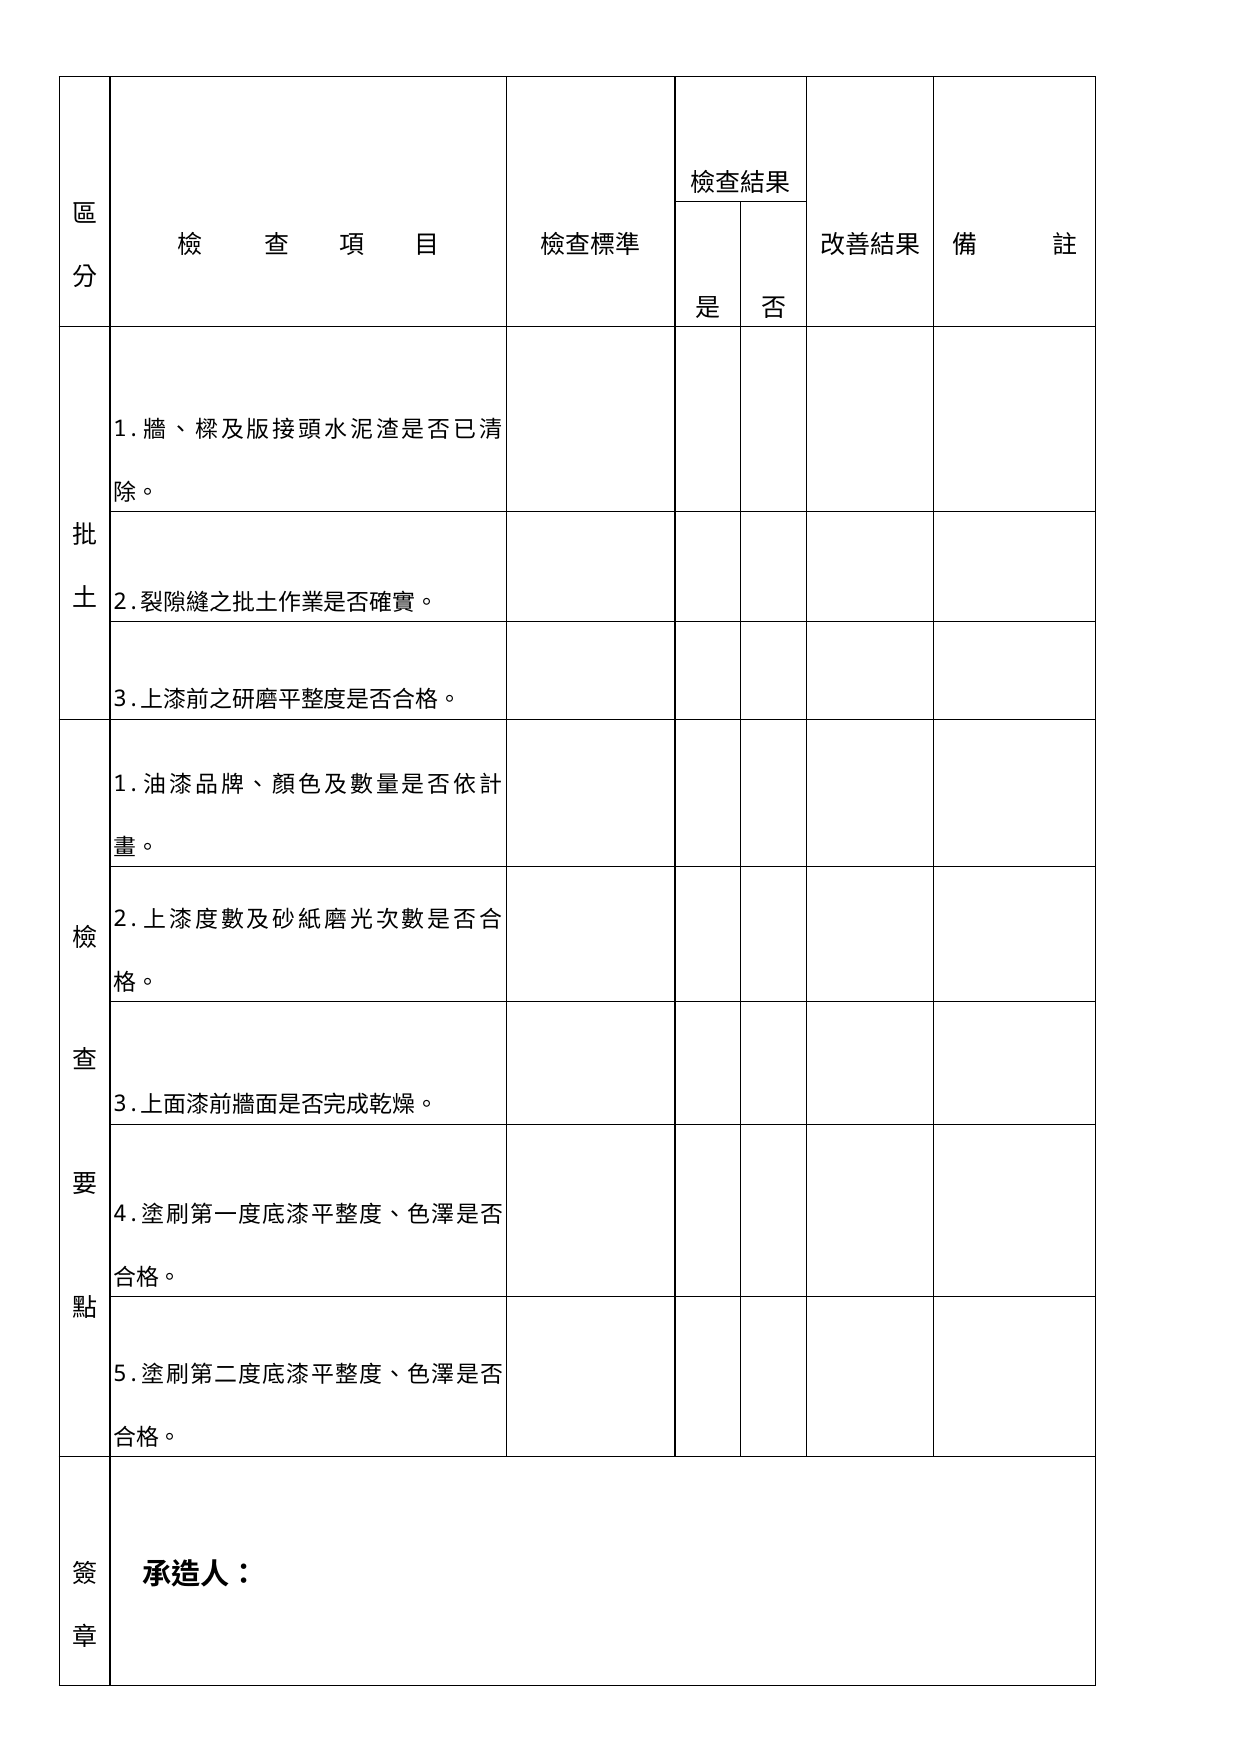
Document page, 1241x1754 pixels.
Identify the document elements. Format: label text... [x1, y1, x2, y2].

table_cell [676, 1125, 740, 1296]
table_cell [807, 1002, 933, 1124]
table_cell [741, 720, 806, 866]
table_cell 5.塗刷第二度底漆平整度、色澤是否合格。 [111, 1297, 506, 1456]
table_cell [507, 1297, 674, 1456]
table_cell 備 註 [934, 77, 1095, 326]
table_cell [934, 1125, 1095, 1296]
table_cell 3.上漆前之研磨平整度是否合格。 [111, 622, 506, 719]
table_cell [676, 512, 740, 621]
table_cell [741, 327, 806, 511]
table_cell [507, 1002, 674, 1124]
table_cell [934, 720, 1095, 866]
table_cell [934, 622, 1095, 719]
table_cell 檢 查 要 點 [60, 720, 109, 1456]
table_cell 簽 章 [60, 1457, 109, 1685]
table_cell [507, 327, 674, 511]
table_cell [676, 720, 740, 866]
table_cell [807, 1297, 933, 1456]
table_cell [807, 512, 933, 621]
table_cell 2.上漆度數及砂紙磨光次數是否合格。 [111, 867, 506, 1001]
table_cell [507, 1125, 674, 1296]
table_cell [741, 512, 806, 621]
table_cell [676, 622, 740, 719]
table_cell 檢 查 項 目 [111, 77, 506, 326]
table_cell [676, 327, 740, 511]
table_cell [741, 1002, 806, 1124]
table_cell 1.牆、樑及版接頭水泥渣是否已清除。 [111, 327, 506, 511]
table_cell [741, 1125, 806, 1296]
table_cell 區分 [60, 77, 109, 326]
table_cell [676, 1297, 740, 1456]
table_cell 1.油漆品牌、顏色及數量是否依計畫。 [111, 720, 506, 866]
table_cell [934, 1297, 1095, 1456]
table_cell [741, 867, 806, 1001]
table_cell [676, 867, 740, 1001]
table_cell [934, 512, 1095, 621]
table_cell [676, 1002, 740, 1124]
table_cell 檢查結果 [676, 77, 806, 201]
table_cell 改善結果 [807, 77, 933, 326]
table_cell 4.塗刷第一度底漆平整度、色澤是否合格。 [111, 1125, 506, 1296]
table_cell [741, 622, 806, 719]
table_cell [807, 622, 933, 719]
table_cell [807, 1125, 933, 1296]
table_cell [807, 327, 933, 511]
table_cell [741, 1297, 806, 1456]
table_cell [934, 327, 1095, 511]
table_cell [507, 720, 674, 866]
table_cell [807, 720, 933, 866]
table_cell 批土 [60, 327, 109, 719]
table_cell 檢查標準 [507, 77, 674, 326]
table_cell 否 [741, 202, 806, 326]
table_cell [807, 867, 933, 1001]
table_cell [934, 867, 1095, 1001]
table_cell 是 [676, 202, 740, 326]
table_cell [507, 622, 674, 719]
table_cell [934, 1002, 1095, 1124]
table_cell 3.上面漆前牆面是否完成乾燥。 [111, 1002, 506, 1124]
table_cell [507, 867, 674, 1001]
table_cell [507, 512, 674, 621]
table_cell 2.裂隙縫之批土作業是否確實。 [111, 512, 506, 621]
table_cell 承造人： [111, 1457, 1095, 1685]
